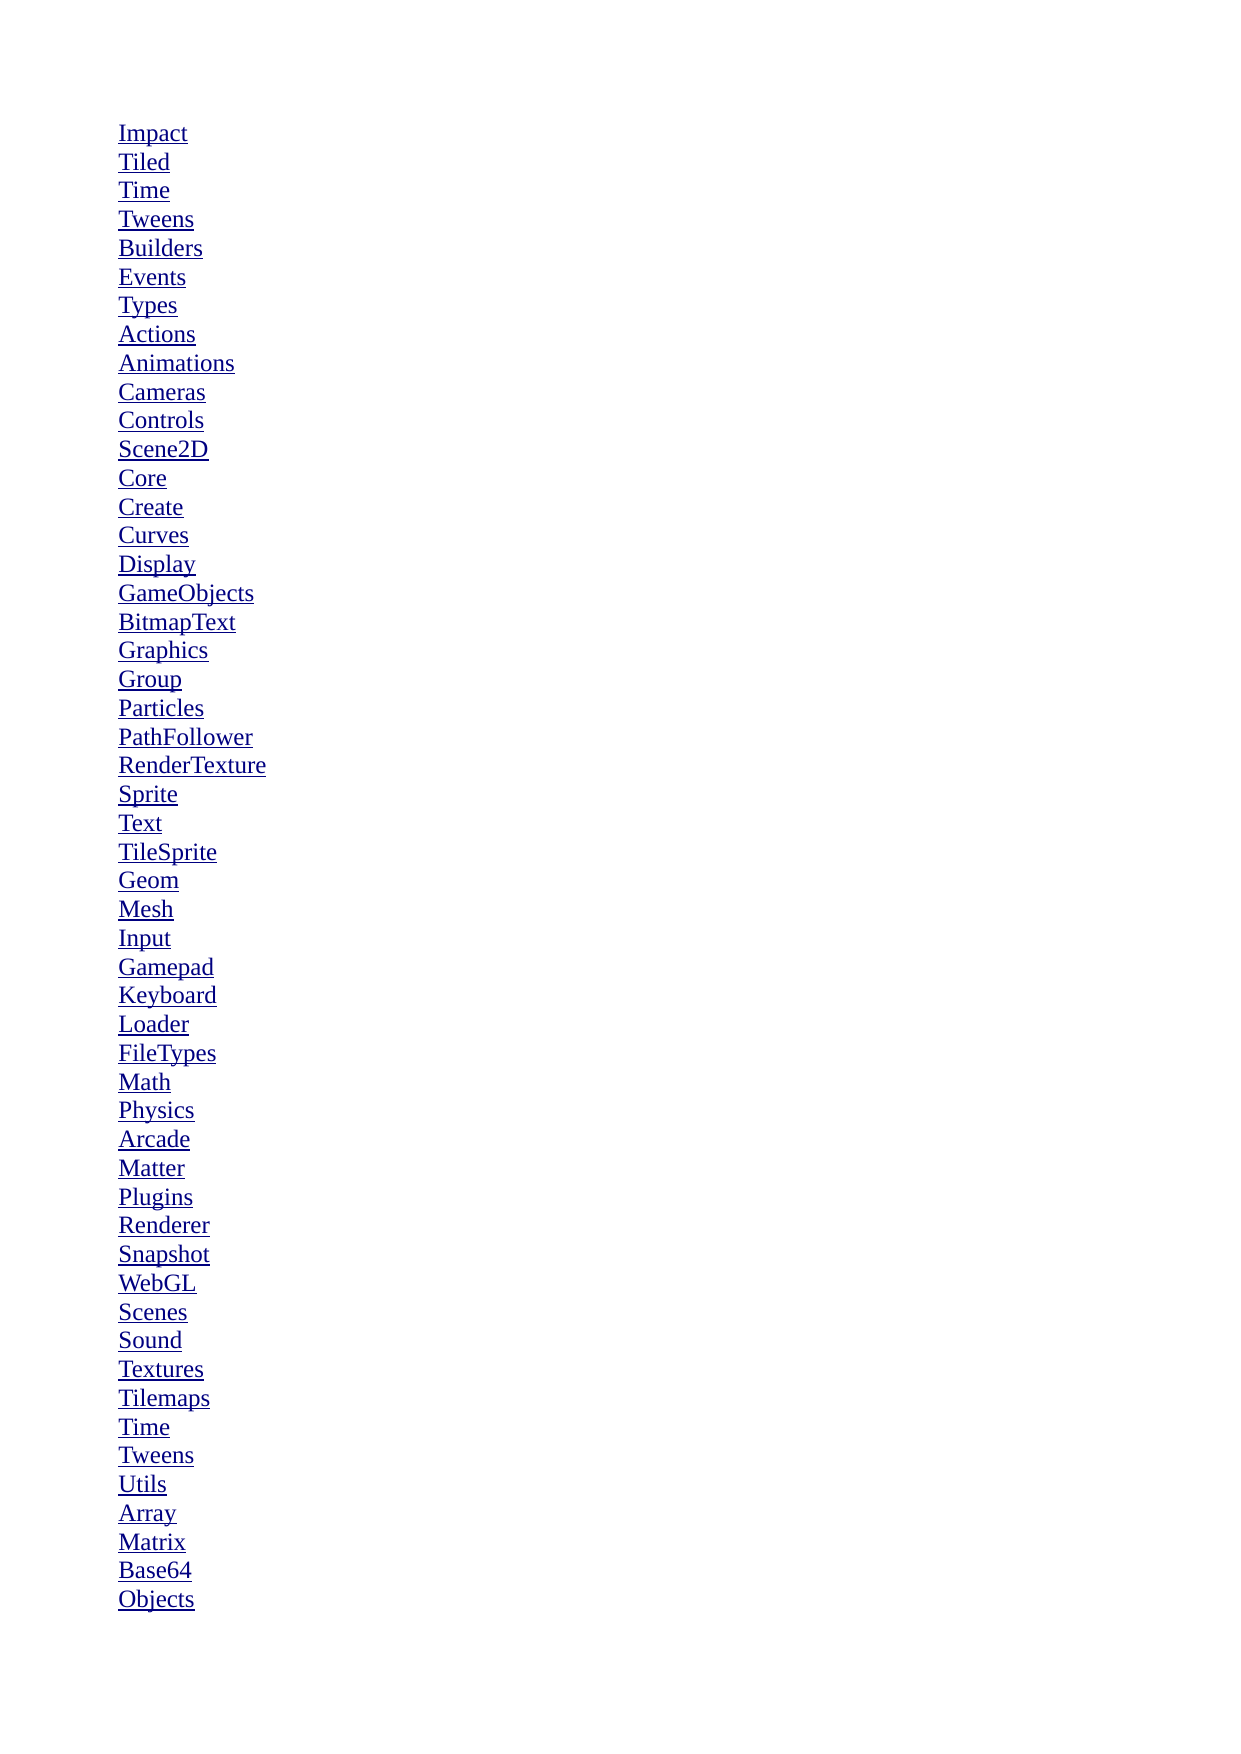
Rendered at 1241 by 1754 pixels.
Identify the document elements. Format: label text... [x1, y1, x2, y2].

subtitle Loader [118, 1009, 1122, 1038]
subtitle Objects [118, 1584, 1122, 1613]
subtitle Plugins [118, 1182, 1122, 1211]
subtitle Impact [118, 118, 1122, 147]
subtitle Controls [118, 406, 1122, 434]
subtitle Tweens [118, 1441, 1122, 1469]
subtitle Arcade [118, 1124, 1122, 1153]
subtitle Input [118, 923, 1122, 952]
subtitle Actions [118, 319, 1122, 348]
subtitle Core [118, 463, 1122, 492]
subtitle PathFollower [118, 722, 1122, 751]
subtitle BitmapText [118, 607, 1122, 636]
subtitle Tilemaps [118, 1383, 1122, 1412]
subtitle Renderer [118, 1211, 1122, 1239]
subtitle Sound [118, 1326, 1122, 1354]
subtitle Cameras [118, 377, 1122, 406]
subtitle Create [118, 492, 1122, 521]
subtitle Particles [118, 693, 1122, 722]
subtitle FileTypes [118, 1038, 1122, 1067]
subtitle RenderTexture [118, 751, 1122, 779]
subtitle Text [118, 808, 1122, 837]
subtitle GameObjects [118, 578, 1122, 607]
subtitle Curves [118, 521, 1122, 549]
subtitle Array [118, 1498, 1122, 1527]
subtitle Matrix [118, 1527, 1122, 1556]
subtitle Builders [118, 233, 1122, 262]
subtitle Physics [118, 1096, 1122, 1124]
subtitle Math [118, 1067, 1122, 1096]
subtitle Animations [118, 348, 1122, 377]
subtitle Base64 [118, 1556, 1122, 1584]
subtitle TileSprite [118, 837, 1122, 866]
subtitle Gamepad [118, 952, 1122, 981]
subtitle Types [118, 291, 1122, 319]
subtitle Utils [118, 1469, 1122, 1498]
subtitle Sprite [118, 779, 1122, 808]
subtitle Display [118, 549, 1122, 578]
subtitle Keyboard [118, 981, 1122, 1009]
subtitle Matter [118, 1153, 1122, 1182]
subtitle Snapshot [118, 1239, 1122, 1268]
subtitle Tiled [118, 147, 1122, 176]
subtitle Group [118, 664, 1122, 693]
subtitle Time [118, 1412, 1122, 1441]
subtitle Scene2D [118, 434, 1122, 463]
subtitle Time [118, 176, 1122, 204]
subtitle Scenes [118, 1297, 1122, 1326]
subtitle Events [118, 262, 1122, 291]
subtitle Textures [118, 1354, 1122, 1383]
subtitle Mesh [118, 894, 1122, 923]
subtitle WebGL [118, 1268, 1122, 1297]
subtitle Geom [118, 866, 1122, 894]
subtitle Graphics [118, 636, 1122, 664]
subtitle Tweens [118, 204, 1122, 233]
